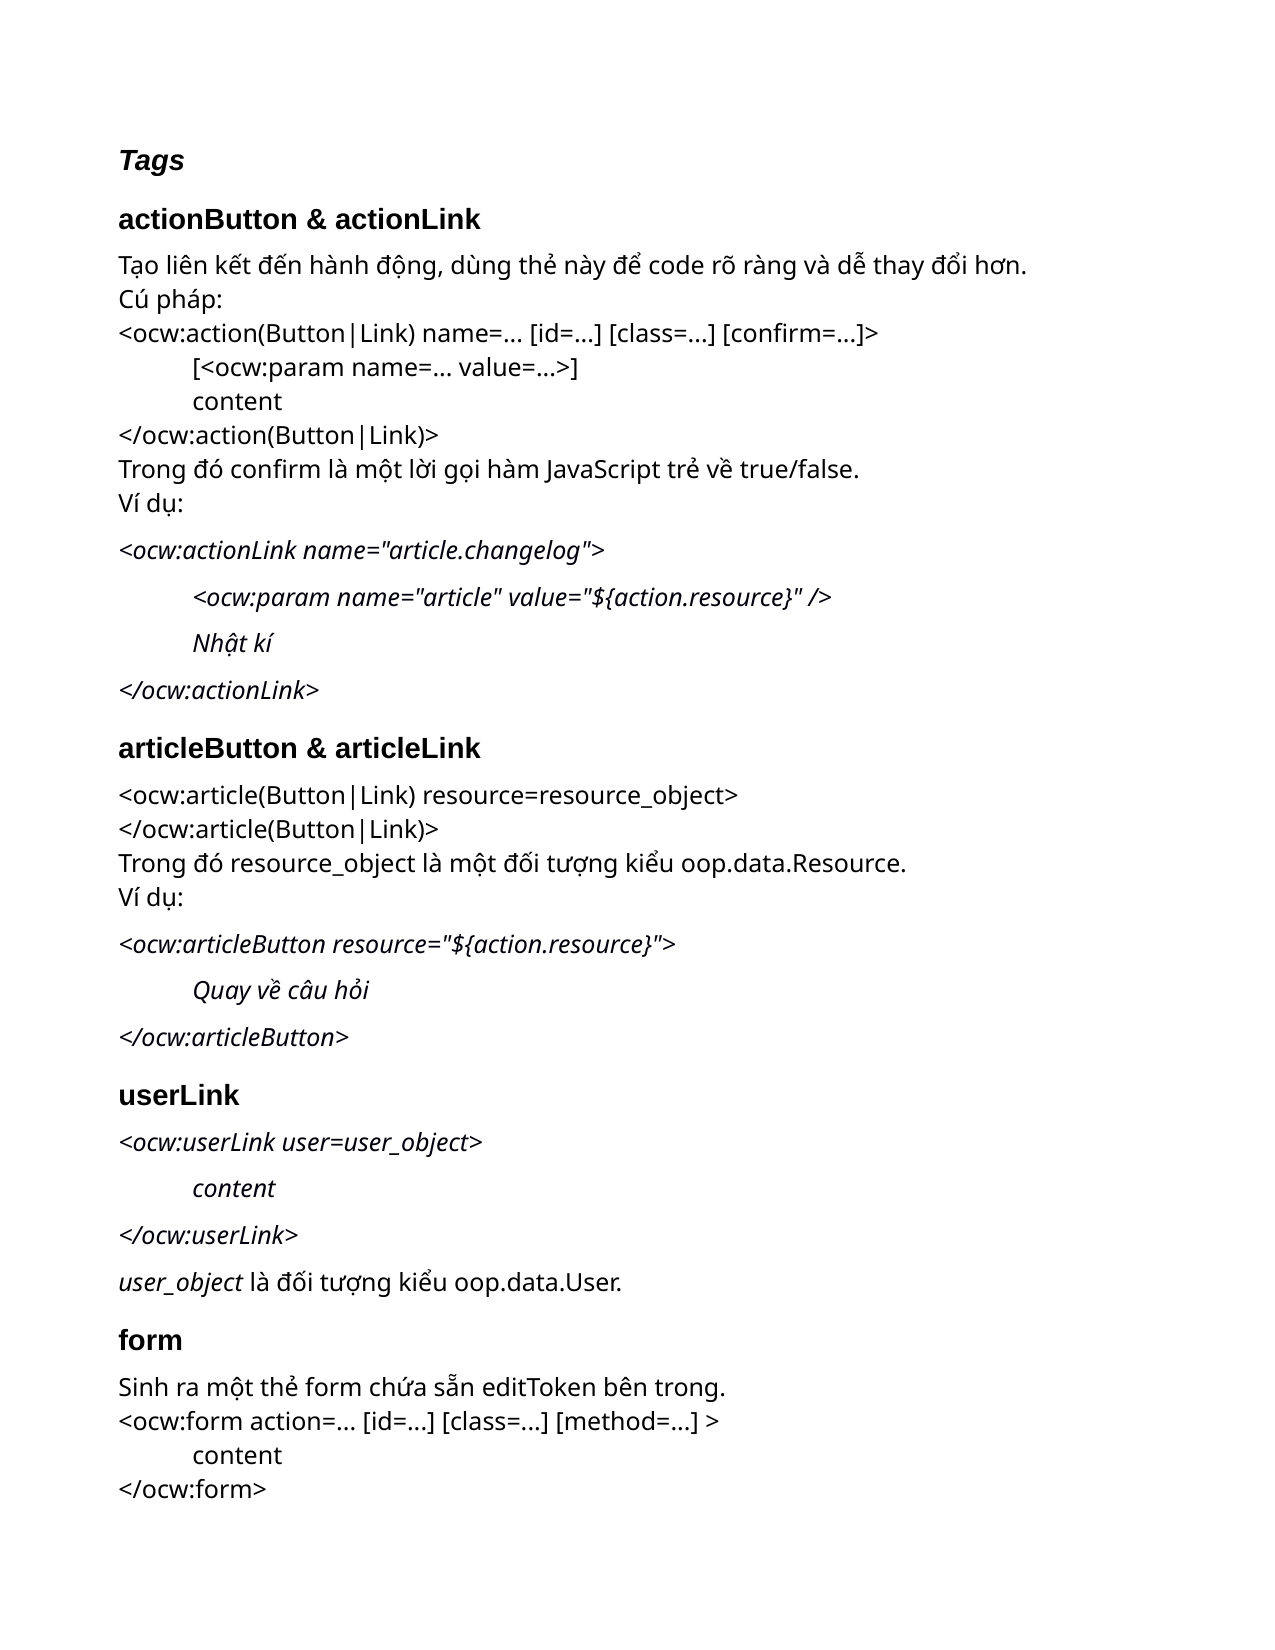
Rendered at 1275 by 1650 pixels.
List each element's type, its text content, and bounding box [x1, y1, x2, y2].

text [<ocw:param name=... value=...>] [118, 350, 1157, 384]
text Sinh ra một thẻ form chứa sẵn editToken bên trong. [118, 1369, 1157, 1403]
text Trong đó resource_object là một đối tượng kiểu oop.data.Resource. [118, 846, 1157, 880]
subtitle articleButton & articleLink [118, 731, 1157, 765]
text </ocw:article(Button|Link)> [118, 812, 1157, 846]
text <ocw:actionLink name="article.changelog"> [118, 533, 1157, 567]
text </ocw:form> [118, 1471, 1157, 1506]
text <ocw:form action=... [id=...] [class=...] [method=...] > [118, 1403, 1157, 1437]
subtitle userLink [118, 1078, 1157, 1112]
text <ocw:param name="article" value="${action.resource}" /> [118, 579, 1157, 613]
text </ocw:articleButton> [118, 1019, 1157, 1053]
text Tạo liên kết đến hành động, dùng thẻ này để code rõ ràng và dễ thay đổi hơn. [118, 248, 1157, 282]
text <ocw:article(Button|Link) resource=resource_object> [118, 777, 1157, 812]
text </ocw:action(Button|Link)> [118, 418, 1157, 452]
text content [118, 1437, 1157, 1471]
text Quay về câu hỏi [118, 973, 1157, 1007]
text <ocw:articleButton resource="${action.resource}"> [118, 926, 1157, 960]
text </ocw:userLink> [118, 1218, 1157, 1252]
subtitle actionButton & actionLink [118, 202, 1157, 235]
text <ocw:action(Button|Link) name=... [id=...] [class=...] [confirm=...]> [118, 316, 1157, 350]
subtitle Tags [118, 143, 1157, 177]
text Ví dụ: [118, 486, 1157, 520]
text content [118, 384, 1157, 418]
text content [118, 1171, 1157, 1205]
text Ví dụ: [118, 880, 1157, 914]
text user_object là đối tượng kiểu oop.data.User. [118, 1264, 1157, 1298]
subtitle form [118, 1323, 1157, 1357]
text Cú pháp: [118, 282, 1157, 316]
text Trong đó confirm là một lời gọi hàm JavaScript trẻ về true/false. [118, 452, 1157, 486]
text </ocw:actionLink> [118, 672, 1157, 706]
text Nhật kí [118, 626, 1157, 660]
text <ocw:userLink user=user_object> [118, 1124, 1157, 1158]
